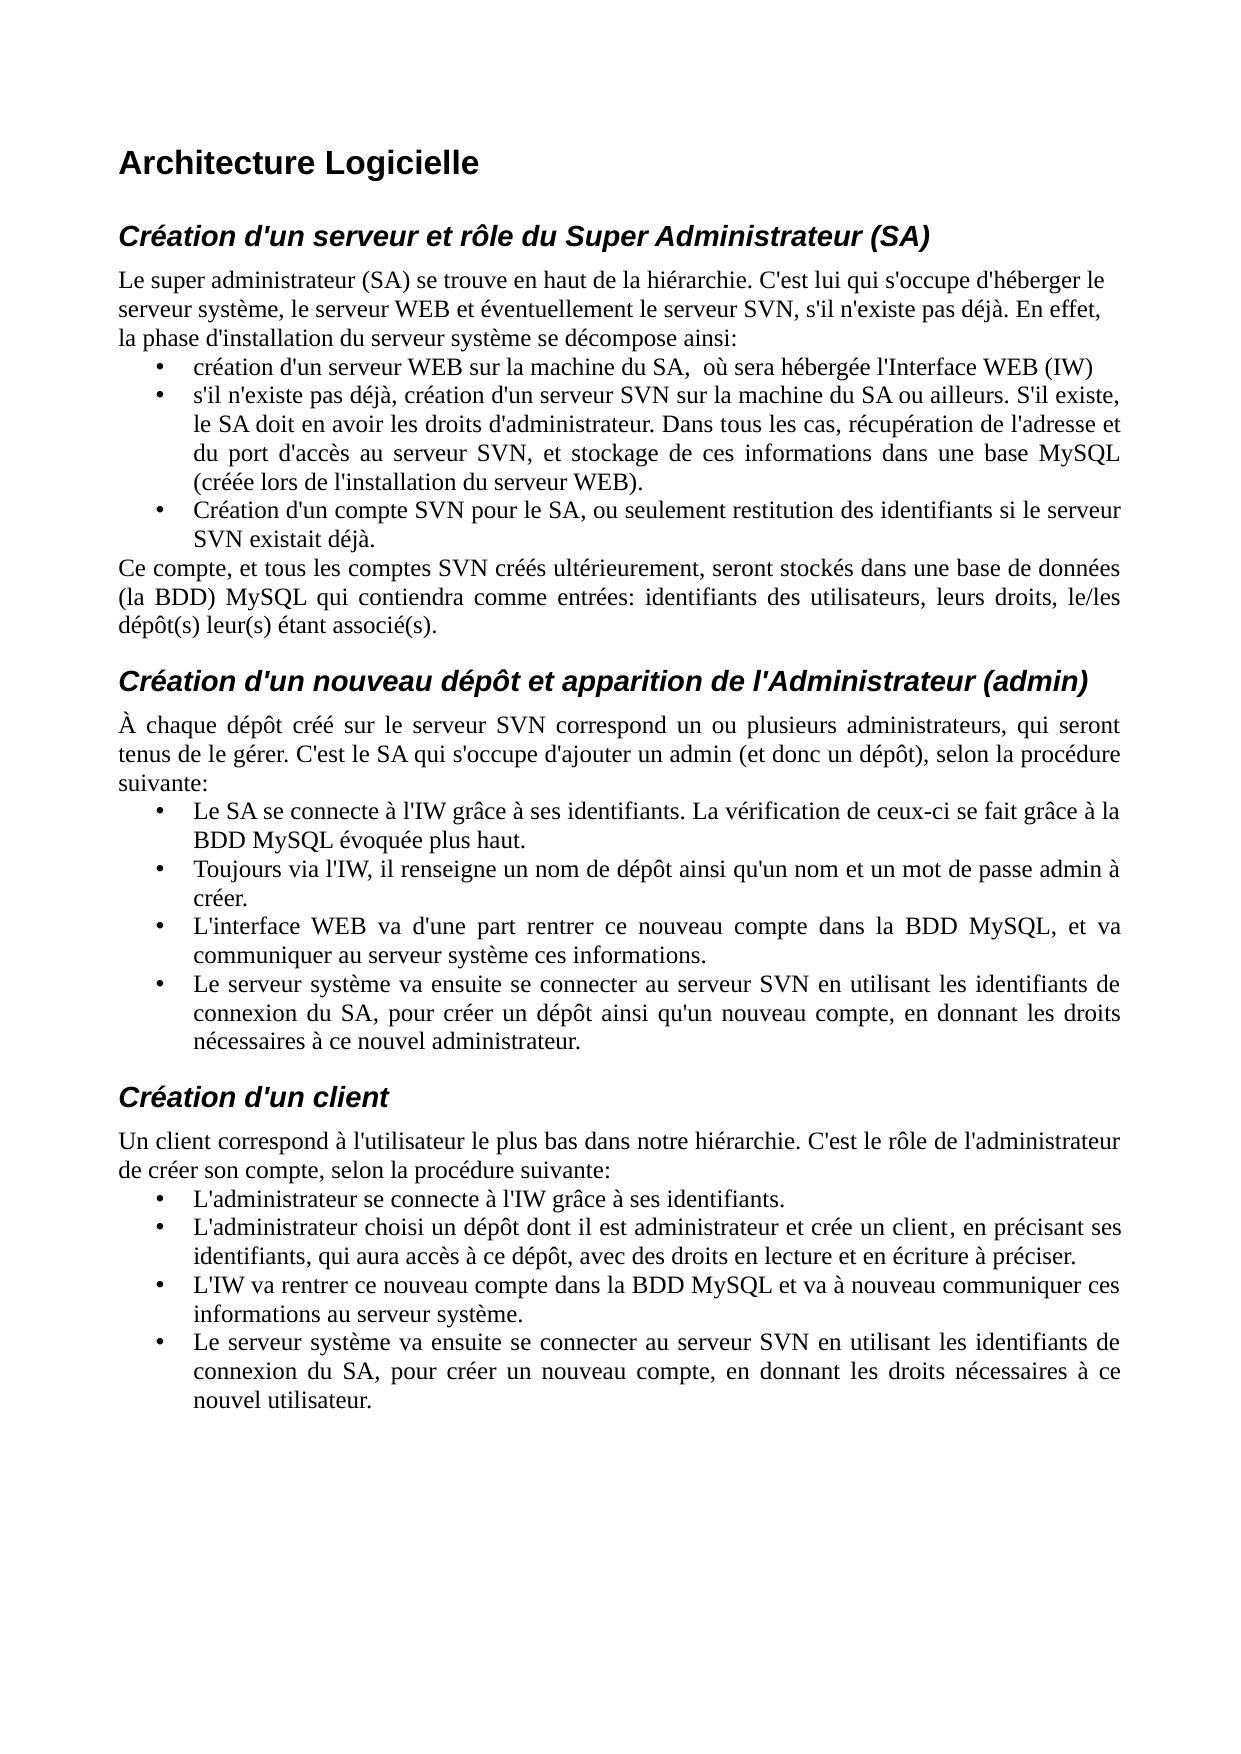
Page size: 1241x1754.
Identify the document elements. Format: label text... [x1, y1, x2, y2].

list L'interface WEB va d'une part rentrer ce nouveau compte dans la BDD MySQL, et va communiquer au serveur système ces informations. [156, 911, 1122, 969]
list L'administrateur se connecte à l'IW grâce à ses identifiants. [156, 1184, 1122, 1212]
list Le serveur système va ensuite se connecter au serveur SVN en utilisant les identifiants de connexion du SA, pour créer un dépôt ainsi qu'un nouveau compte, en donnant les droits nécessaires à ce nouvel administrateur. [156, 969, 1122, 1055]
list Le serveur système va ensuite se connecter au serveur SVN en utilisant les identifiants de connexion du SA, pour créer un nouveau compte, en donnant les droits nécessaires à ce nouvel utilisateur. [156, 1327, 1122, 1414]
list L'administrateur choisi un dépôt dont il est administrateur et crée un client, en précisant ses identifiants, qui aura accès à ce dépôt, avec des droits en lecture et en écriture à préciser. [156, 1212, 1122, 1270]
text À chaque dépôt créé sur le serveur SVN correspond un ou plusieurs administrateurs, qui seront tenus de le gérer. C'est le SA qui s'occupe d'ajouter un admin (et donc un dépôt), selon la procédure suivante: [118, 710, 1122, 796]
list Création d'un compte SVN pour le SA, ou seulement restitution des identifiants si le serveur SVN existait déjà. [156, 495, 1122, 553]
text Ce compte, et tous les comptes SVN créés ultérieurement, seront stockés dans une base de données (la BDD) MySQL qui contiendra comme entrées: identifiants des utilisateurs, leurs droits, le/les dépôt(s) leur(s) étant associé(s). [118, 553, 1122, 639]
subtitle Création d'un serveur et rôle du Super Administrateur (SA) [118, 219, 1122, 253]
text Le super administrateur (SA) se trouve en haut de la hiérarchie. C'est lui qui s'occupe d'héberger le serveur système, le serveur WEB et éventuellement le serveur SVN, s'il n'existe pas déjà. En effet, la phase d'installation du serveur système se décompose ainsi: [118, 265, 1122, 352]
list création d'un serveur WEB sur la machine du SA, où sera hébergée l'Interface WEB (IW) [156, 352, 1122, 380]
list s'il n'existe pas déjà, création d'un serveur SVN sur la machine du SA ou ailleurs. S'il existe, le SA doit en avoir les droits d'administrateur. Dans tous les cas, récupération de l'adresse et du port d'accès au serveur SVN, et stockage de ces informations dans une base MySQL (créée lors de l'installation du serveur WEB). [156, 380, 1122, 495]
subtitle Création d'un nouveau dépôt et apparition de l'Administrateur (admin) [118, 664, 1122, 698]
list Le SA se connecte à l'IW grâce à ses identifiants. La vérification de ceux-ci se fait grâce à la BDD MySQL évoquée plus haut. [156, 796, 1122, 854]
list L'IW va rentrer ce nouveau compte dans la BDD MySQL et va à nouveau communiquer ces informations au serveur système. [156, 1270, 1122, 1327]
subtitle Architecture Logicielle [118, 143, 1122, 182]
text Un client correspond à l'utilisateur le plus bas dans notre hiérarchie. C'est le rôle de l'administrateur de créer son compte, selon la procédure suivante: [118, 1126, 1122, 1184]
subtitle Création d'un client [118, 1080, 1122, 1114]
list Toujours via l'IW, il renseigne un nom de dépôt ainsi qu'un nom et un mot de passe admin à créer. [156, 854, 1122, 911]
